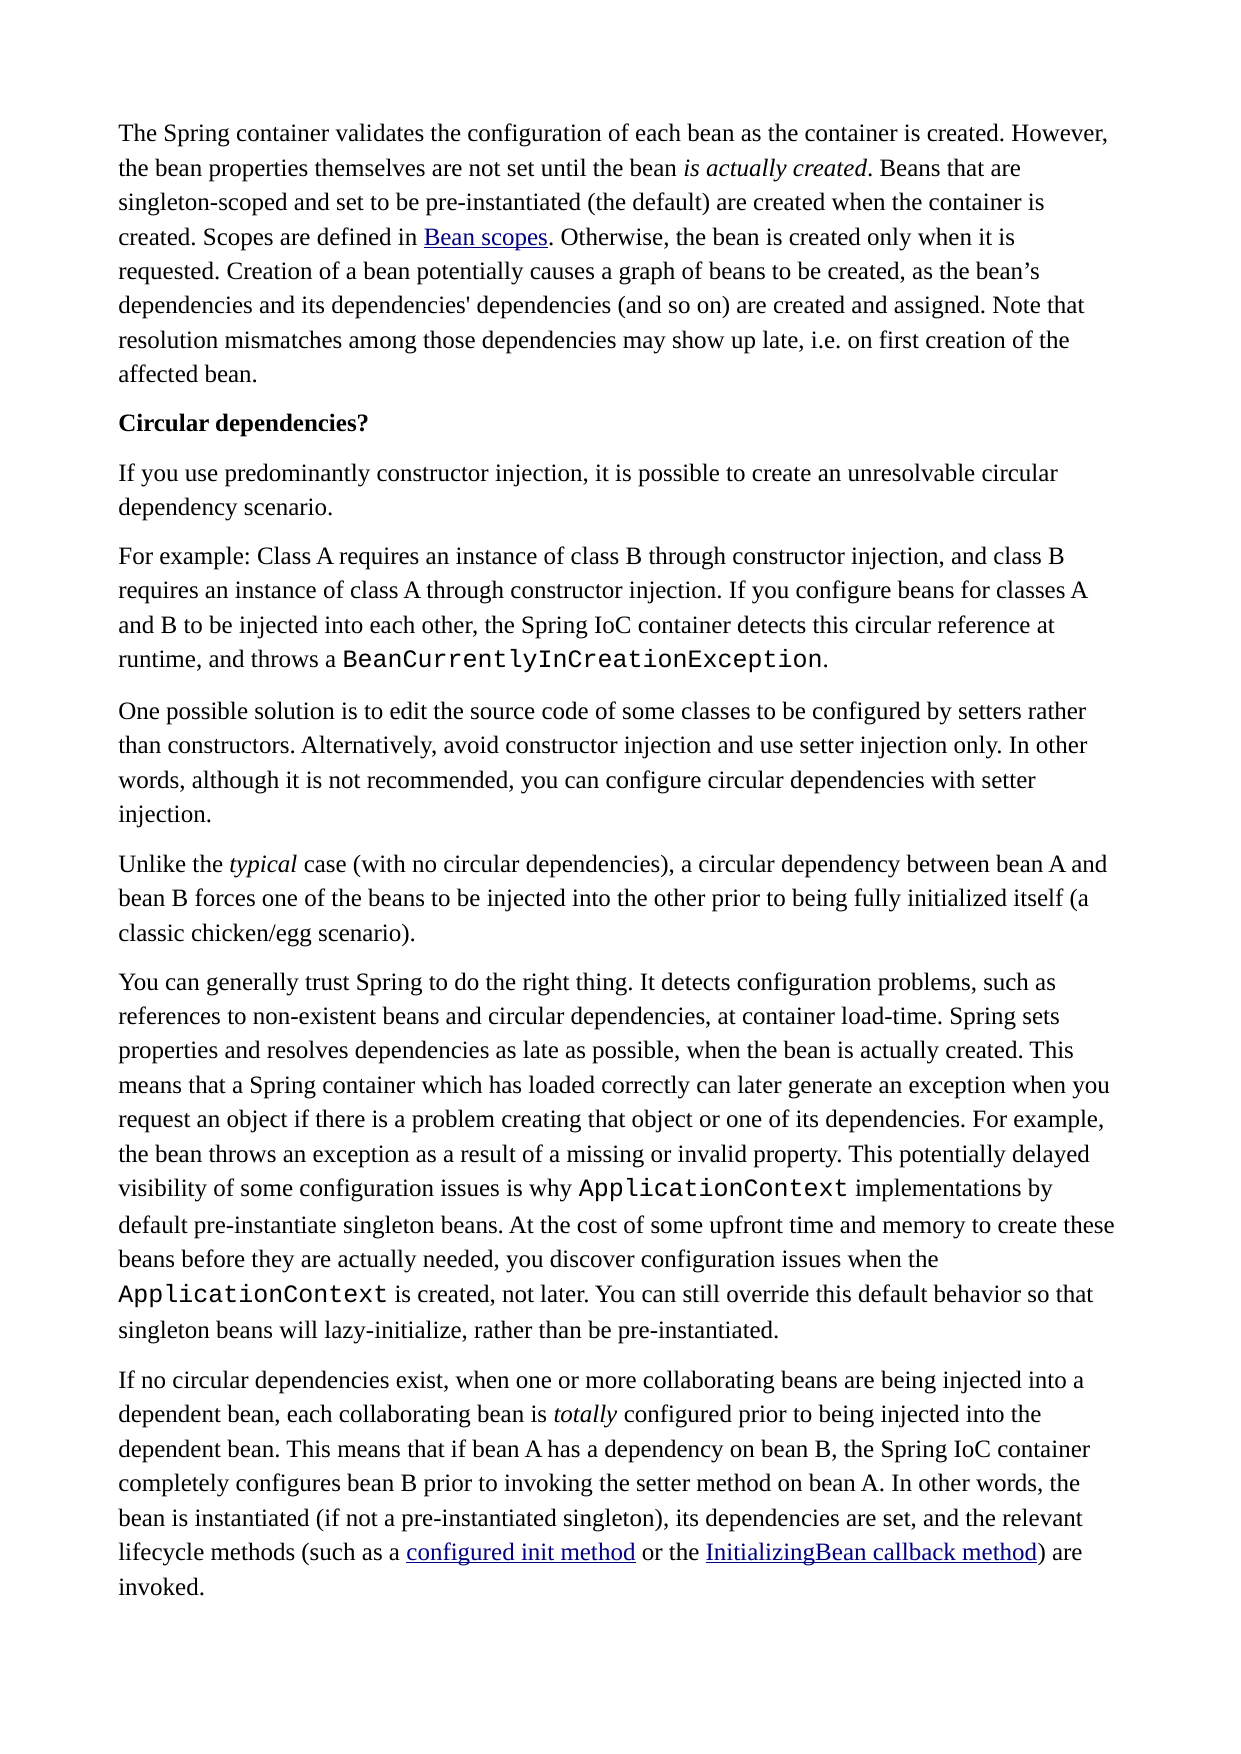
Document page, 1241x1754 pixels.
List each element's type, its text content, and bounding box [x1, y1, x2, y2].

text You can generally trust Spring to do the right thing. It detects configuration problems, such as references to non-existent beans and circular dependencies, at container load-time. Spring sets properties and resolves dependencies as late as possible, when the bean is actually created. This means that a Spring container which has loaded correctly can later generate an exception when you request an object if there is a problem creating that object or one of its dependencies. For example, the bean throws an exception as a result of a missing or invalid property. This potentially delayed visibility of some configuration issues is why ApplicationContext implementations by default pre-instantiate singleton beans. At the cost of some upfront time and memory to create these beans before they are actually needed, you discover configuration issues when the ApplicationContext is created, not later. You can still override this default behavior so that singleton beans will lazy-initialize, rather than be pre-instantiated. [118, 967, 1122, 1344]
text For example: Class A requires an instance of class B through constructor injection, and class B requires an instance of class A through constructor injection. If you configure beans for classes A and B to be injected into each other, the Spring IoC container detects this circular reference at runtime, and throws a BeanCurrentlyInCreationException. [118, 541, 1122, 675]
text If you use predominantly constructor injection, it is possible to create an unresolvable circular dependency scenario. [118, 458, 1122, 521]
text If no circular dependencies exist, when one or more collaborating beans are being injected into a dependent bean, each collaborating bean is totally configured prior to being injected into the dependent bean. This means that if bean A has a dependency on bean B, the Spring IoC container completely configures bean B prior to invoking the setter method on bean A. In other words, the bean is instantiated (if not a pre-instantiated singleton), its dependencies are set, and the relevant lifecycle methods (such as a configured init method or the InitializingBean callback method) are invoked. [118, 1365, 1122, 1600]
text Unlike the typical case (with no circular dependencies), a circular dependency between bean A and bean B forces one of the beans to be injected into the other prior to being fully initialized itself (a classic chicken/egg scenario). [118, 849, 1122, 946]
text One possible solution is to edit the source code of some classes to be configured by setters rather than constructors. Alternatively, avoid constructor injection and use setter injection only. In other words, although it is not recommended, you can configure circular dependencies with setter injection. [118, 696, 1122, 828]
text The Spring container validates the configuration of each bean as the container is created. However, the bean properties themselves are not set until the bean is actually created. Beans that are singleton-scoped and set to be pre-instantiated (the default) are created when the container is created. Scopes are defined in Bean scopes. Otherwise, the bean is created only when it is requested. Creation of a bean potentially causes a graph of beans to be created, as the bean’s dependencies and its dependencies' dependencies (and so on) are created and assigned. Note that resolution mismatches among those dependencies may show up late, i.e. on first creation of the affected bean. [118, 118, 1122, 388]
text Circular dependencies? [118, 408, 1122, 437]
